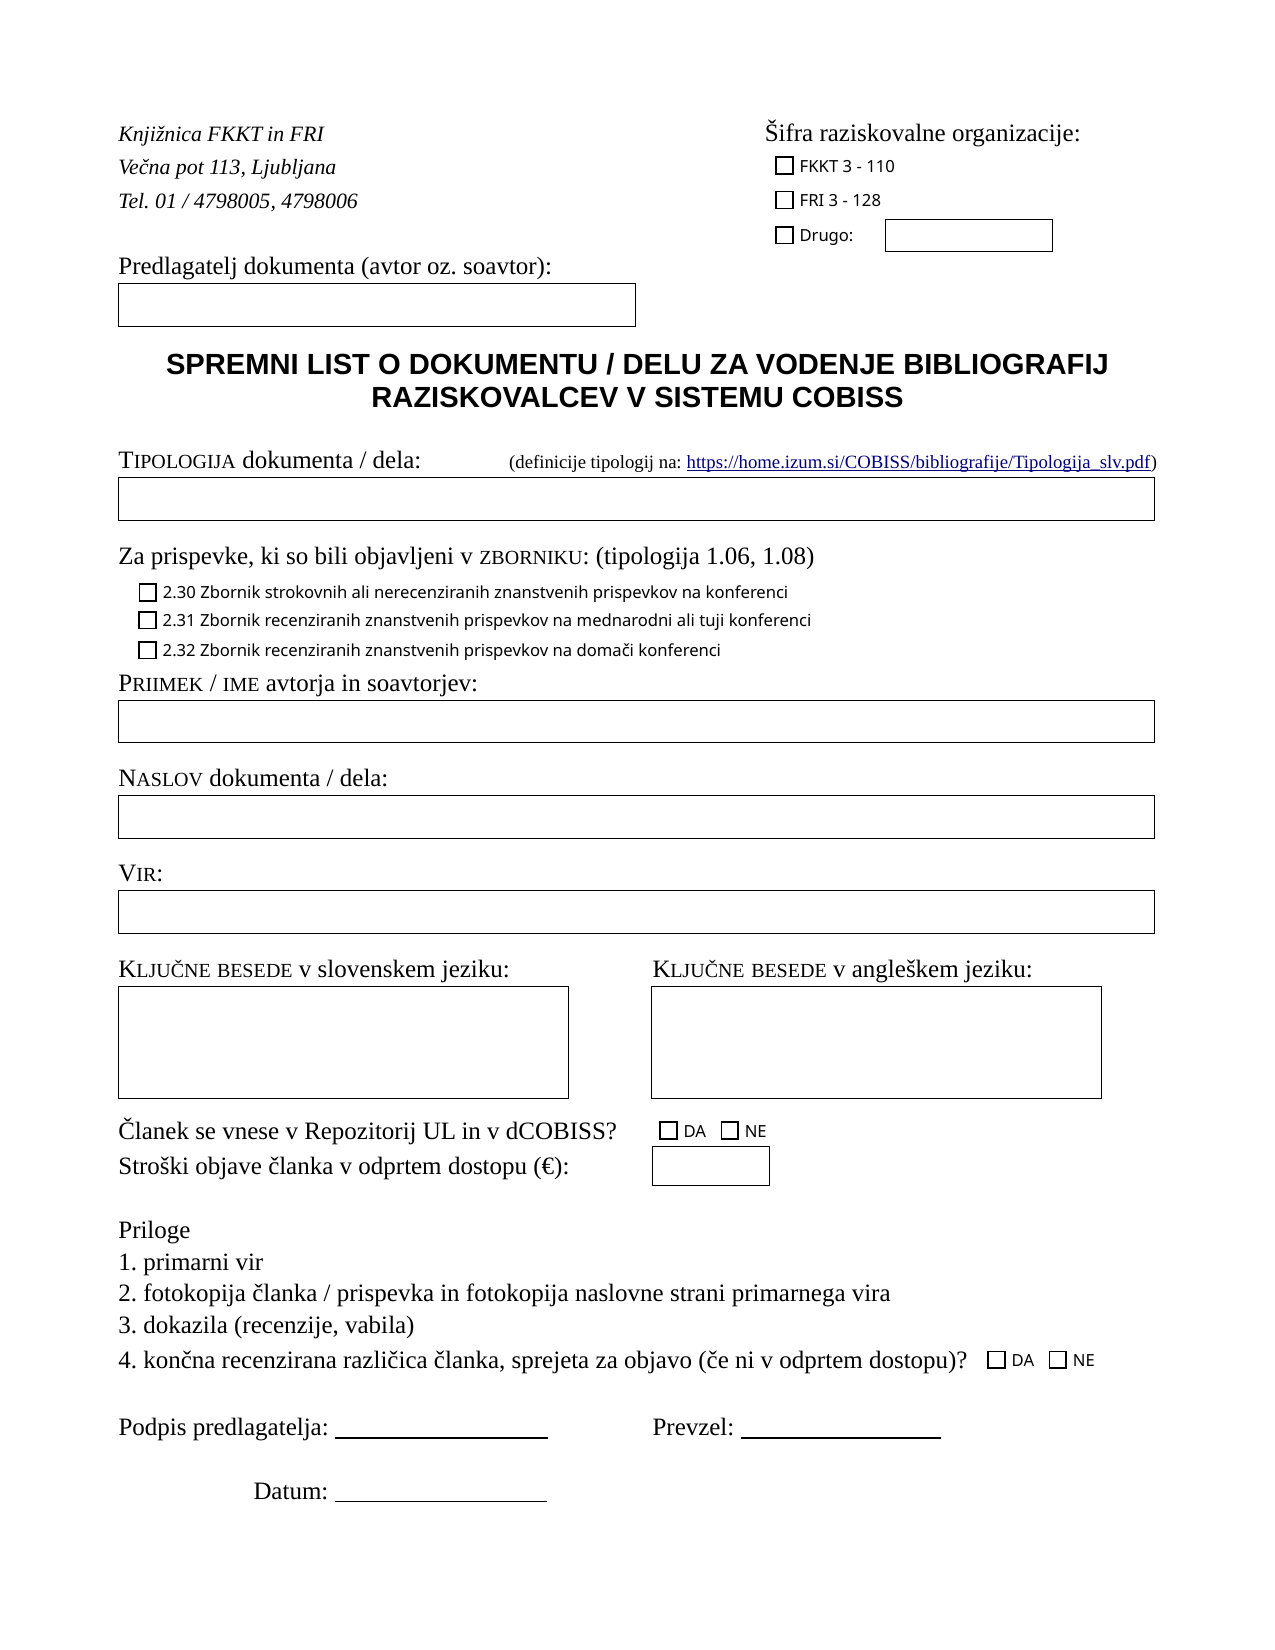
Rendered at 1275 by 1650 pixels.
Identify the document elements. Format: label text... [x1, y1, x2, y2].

text 4. končna recenzirana različica članka, sprejeta za objavo (če ni v odprtem dostopu)? [118, 1342, 986, 1378]
text [781, 1113, 1157, 1148]
text [770, 1151, 1157, 1180]
text Podpis predlagatelja: Prevzel: [118, 1412, 1157, 1441]
text Predlagatelj dokumenta (avtor oz. soavtor): [118, 251, 1157, 280]
text Naslov dokumenta / dela: [118, 763, 1157, 792]
text 3. dokazila (recenzije, vabila) [118, 1310, 1157, 1339]
text Priloge [118, 1215, 1157, 1244]
text Datum: [118, 1476, 1157, 1505]
text Za prispevke, ki so bili objavljeni v zborniku: (tipologija 1.06, 1.08) [118, 541, 1157, 569]
text Tel. 01 / 4798005, 4798006 [118, 184, 774, 216]
text Večna pot 113, Ljubljana [118, 150, 774, 181]
text SPREMNI LIST O DOKUMENTU / DELU ZA VODENJE BIBLIOGRAFIJ RAZISKOVALCEV V SISTEMU COBISS [118, 347, 1157, 414]
text [1109, 1342, 1157, 1378]
text Tipologija dokumenta / dela: (definicije tipologij na: https://home.izum.si/COBISS/bibliografije/Tipologija_slv.pdf) [118, 446, 1157, 474]
text [1030, 150, 1157, 181]
text Vir: [118, 858, 1157, 887]
text 2. fotokopija članka / prispevka in fotokopija naslovne strani primarnega vira [118, 1278, 1157, 1307]
text Knjižnica FKKT in FRI Šifra raziskovalne organizacije: [118, 118, 1157, 147]
text Ključne besede v slovenskem jeziku: Ključne besede v angleškem jeziku: [118, 954, 1157, 983]
text Članek se vnese v Repozitorij UL in v dCOBISS? [118, 1113, 658, 1148]
text Priimek / ime avtorja in soavtorjev: [118, 668, 1157, 697]
text [1030, 184, 1157, 216]
text 1. primarni vir [118, 1247, 1157, 1275]
text Stroški objave članka v odprtem dostopu (€): [118, 1151, 652, 1180]
